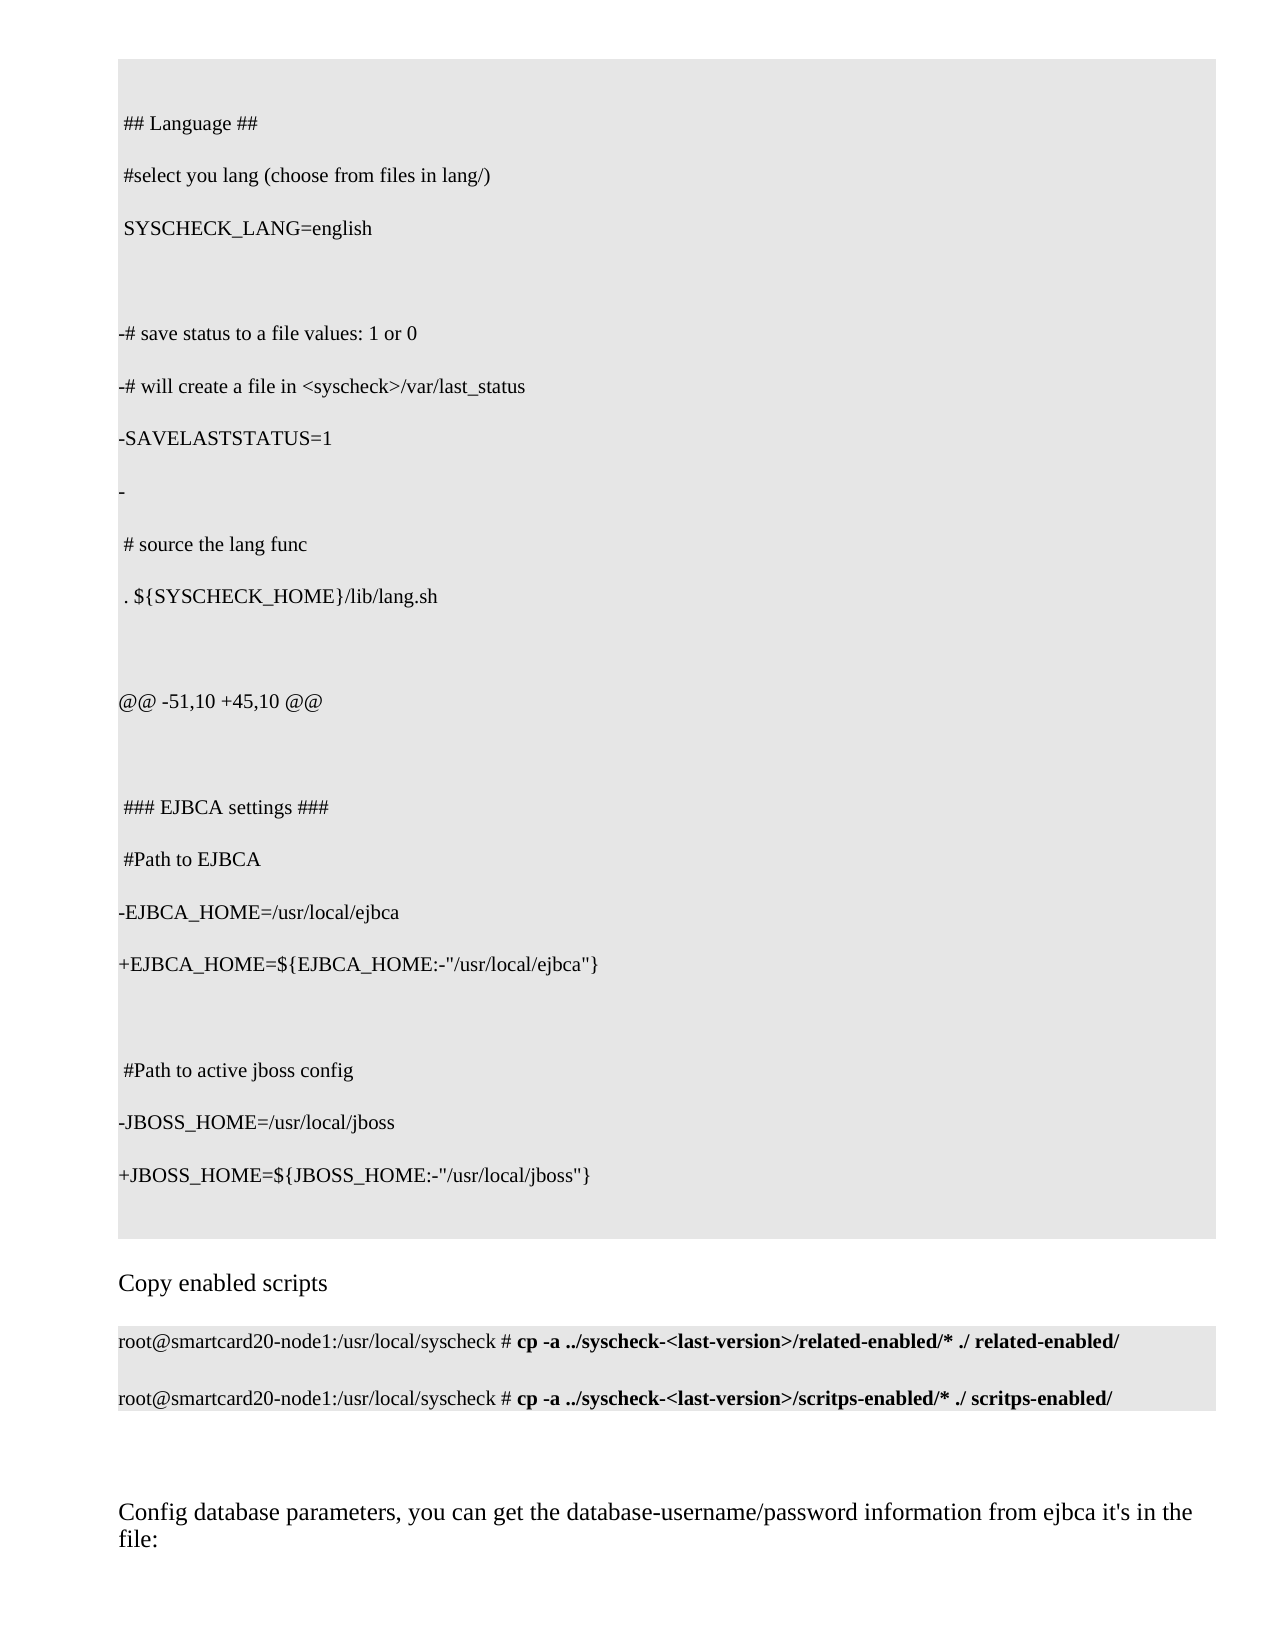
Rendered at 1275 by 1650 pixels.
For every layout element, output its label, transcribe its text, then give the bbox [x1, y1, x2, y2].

text -# save status to a file values: 1 or 0 [118, 322, 1216, 345]
text +JBOSS_HOME=${JBOSS_HOME:-"/usr/local/jboss"} [118, 1164, 1216, 1187]
text #select you lang (choose from files in lang/) [118, 164, 1216, 187]
text -# will create a file in <syscheck>/var/last_status [118, 375, 1216, 398]
text -SAVELASTSTATUS=1 [118, 427, 1216, 450]
text -EJBCA_HOME=/usr/local/ejbca [118, 901, 1216, 924]
text @@ -51,10 +45,10 @@ [118, 690, 1216, 713]
text Config database parameters, you can get the database-username/password information from ejbca it's in the file: [118, 1498, 1216, 1553]
text #Path to active jboss config [118, 1058, 1216, 1082]
text SYSCHECK_LANG=english [118, 217, 1216, 240]
text root@smartcard20-node1:/usr/local/syscheck # cp -a ../syscheck-<last-version>/related-enabled/* ./ related-enabled/ [118, 1326, 1216, 1354]
text +EJBCA_HOME=${EJBCA_HOME:-"/usr/local/ejbca"} [118, 953, 1216, 976]
text Copy enabled scripts [118, 1269, 1216, 1297]
text -JBOSS_HOME=/usr/local/jboss [118, 1111, 1216, 1134]
text - [118, 480, 1216, 503]
text . ${SYSCHECK_HOME}/lib/lang.sh [118, 585, 1216, 608]
text ### EJBCA settings ### [118, 796, 1216, 819]
text #Path to EJBCA [118, 848, 1216, 871]
text # source the lang func [118, 532, 1216, 556]
text ## Language ## [118, 112, 1216, 135]
text root@smartcard20-node1:/usr/local/syscheck # cp -a ../syscheck-<last-version>/scritps-enabled/* ./ scritps-enabled/ [118, 1383, 1216, 1411]
